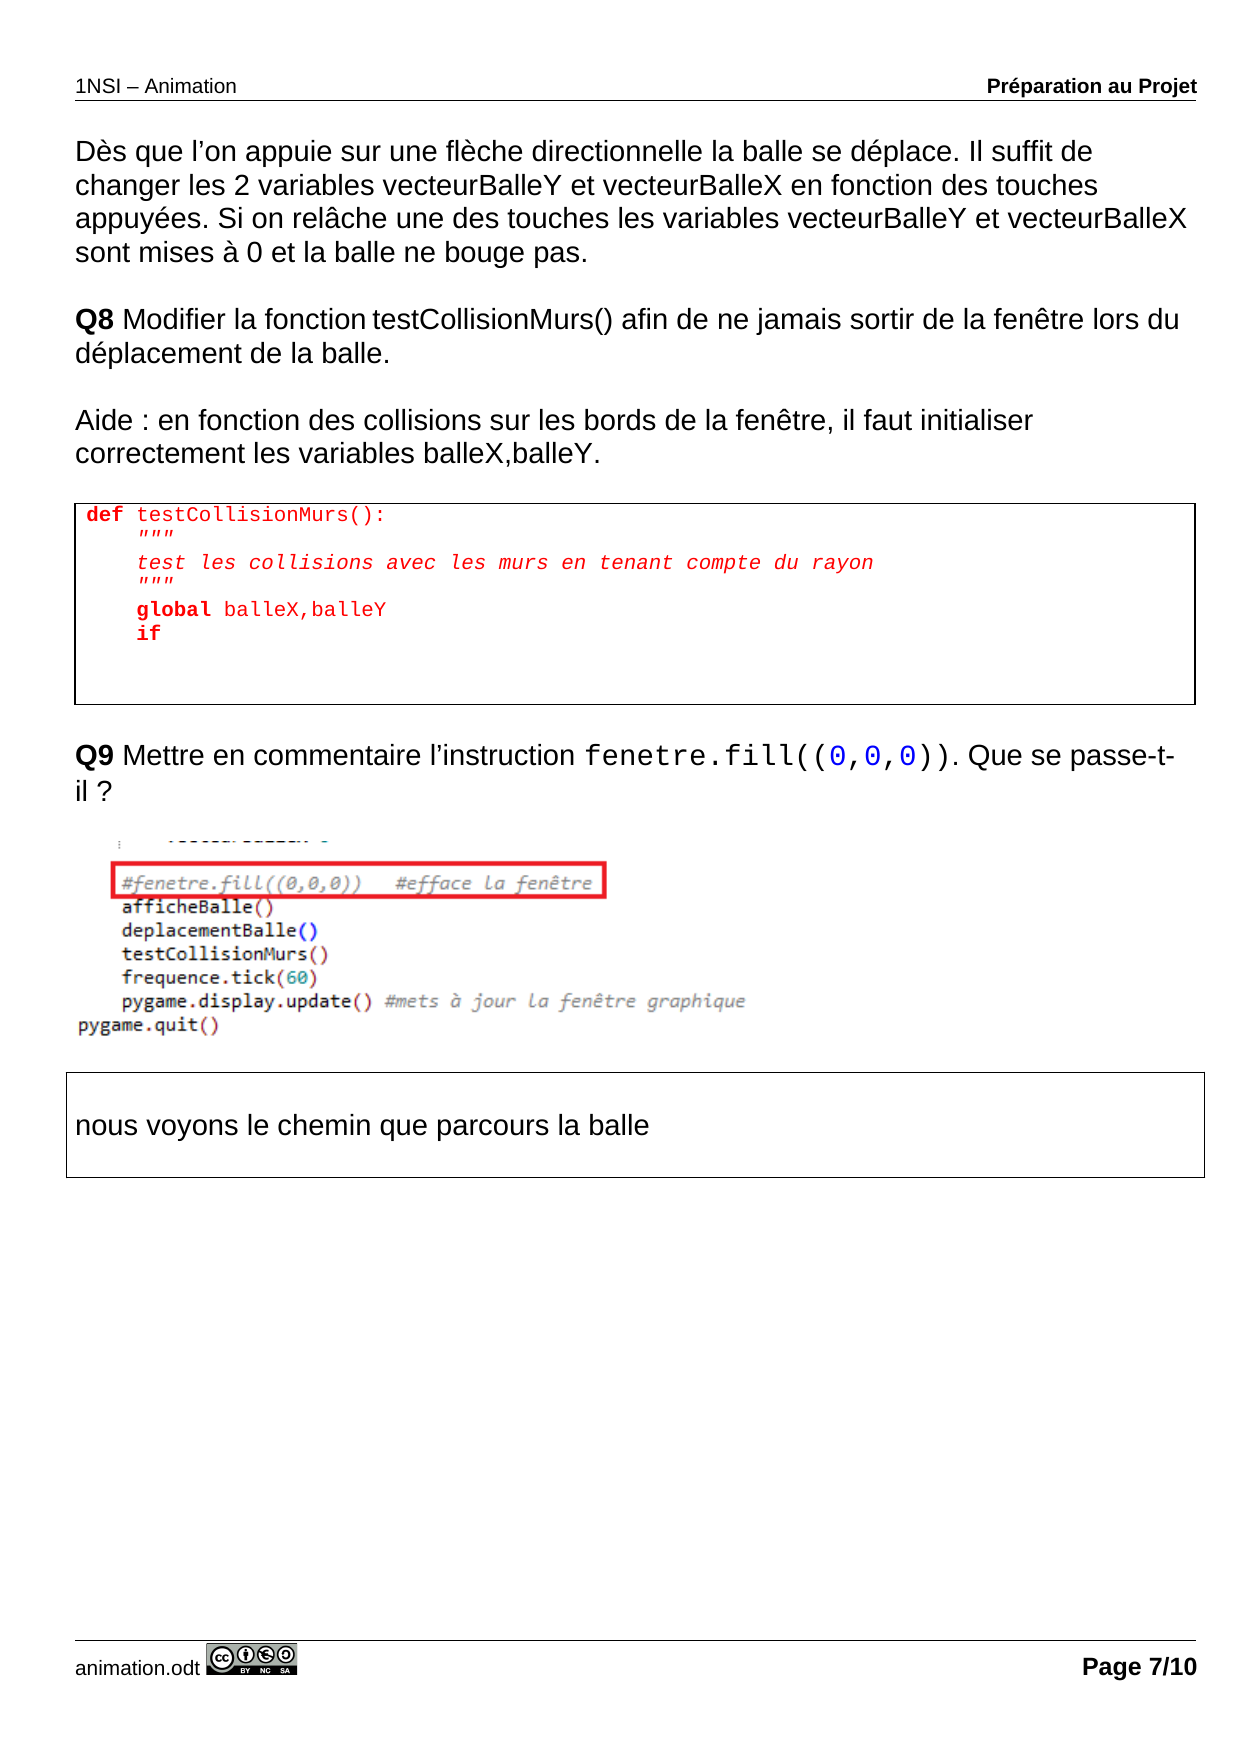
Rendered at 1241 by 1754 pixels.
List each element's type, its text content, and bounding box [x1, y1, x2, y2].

text Q8 Modifier la fonction testCollisionMurs() afin de ne jamais sortir de la fenêtre lors du déplacement de la balle. [75, 302, 1196, 369]
text Aide : en fonction des collisions sur les bords de la fenêtre, il faut initialiser correctement les variables balleX,balleY. [75, 403, 1196, 470]
picture [206, 1643, 298, 1675]
text Q9 Mettre en commentaire l’instruction fenetre.fill((0,0,0)). Que se passe-t-il ? [75, 738, 1196, 808]
text nous voyons le chemin que parcours la balle [75, 1108, 1196, 1142]
text Dès que l’on appuie sur une flèche directionnelle la balle se déplace. Il suffit de changer les 2 variables vecteurBalleY et vecteurBalleX en fonction des touches appuyées. Si on relâche une des touches les variables vecteurBalleY et vecteurBalleX sont mises à 0 et la balle ne bouge pas. [75, 134, 1196, 268]
picture [75, 841, 764, 1039]
